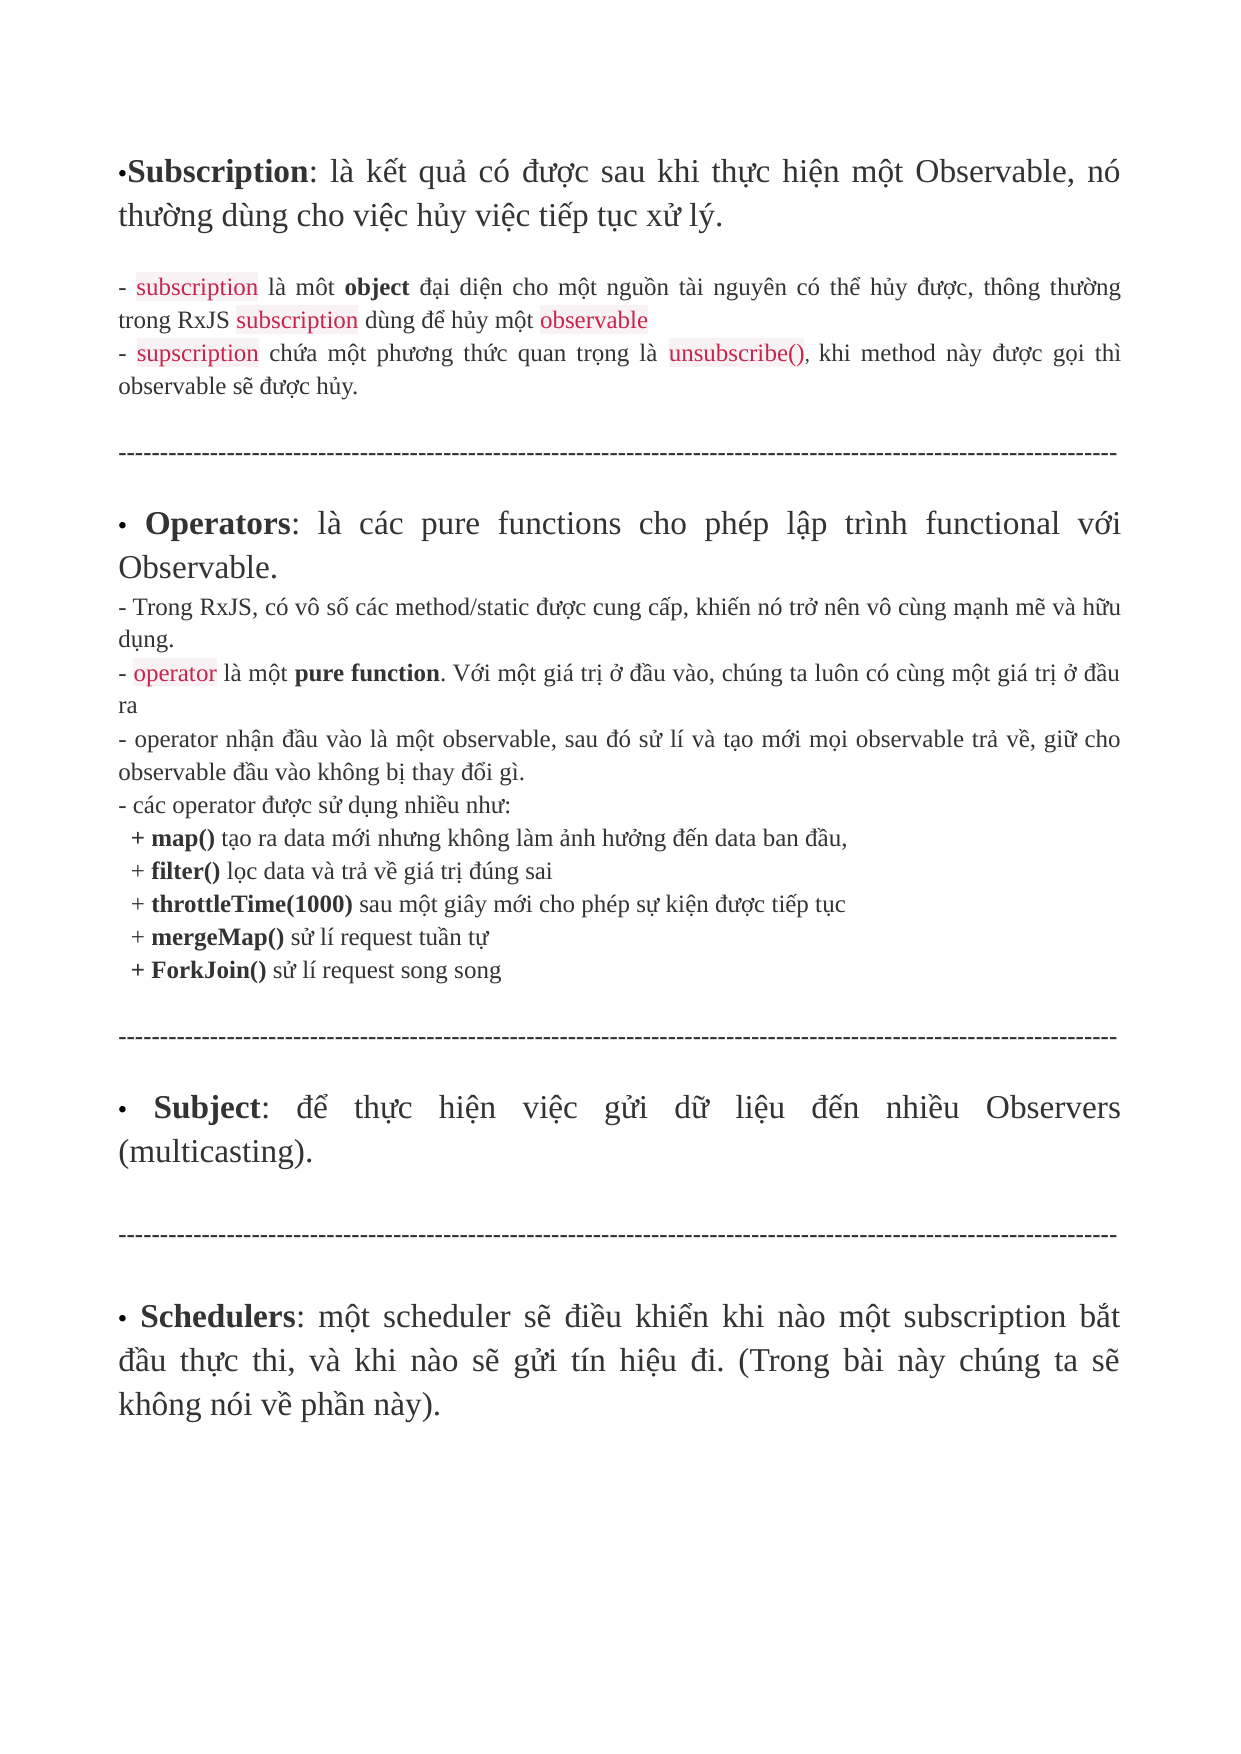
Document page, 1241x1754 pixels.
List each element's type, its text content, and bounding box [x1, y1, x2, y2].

list + throttleTime(1000) sau một giây mới cho phép sự kiện được tiếp tục [118, 889, 1122, 917]
list + mergeMap() sử lí request tuần tự [118, 922, 1122, 951]
list + filter() lọc data và trả về giá trị đúng sai [118, 856, 1122, 884]
list + map() tạo ra data mới nhưng không làm ảnh hưởng đến data ban đầu, [118, 823, 1122, 851]
list - operator nhận đầu vào là một observable, sau đó sử lí và tạo mới mọi observable trả về, giữ cho observable đầu vào không bị thay đổi gì. [118, 724, 1122, 785]
text - subscription là môt object đại diện cho một nguồn tài nguyên có thể hủy được, thông thường trong RxJS subscription dùng để hủy một observable [118, 272, 1122, 334]
list - các operator được sử dụng nhiều như: [118, 790, 1122, 818]
list Subject: để thực hiện việc gửi dữ liệu đến nhiều Observers (multicasting). [118, 1087, 1122, 1169]
list Schedulers: một scheduler sẽ điều khiển khi nào một subscription bắt đầu thực thi, và khi nào sẽ gửi tín hiệu đi. (Trong bài này chúng ta sẽ không nói về phần này). [118, 1296, 1122, 1423]
list Subscription: là kết quả có được sau khi thực hiện một Observable, nó thường dùng cho việc hủy việc tiếp tục xử lý. [118, 151, 1122, 233]
list ------------------------------------------------------------------------------------------------------------------------ [118, 1219, 1122, 1248]
list ------------------------------------------------------------------------------------------------------------------------ [118, 1021, 1122, 1049]
text - supscription chứa một phương thức quan trọng là unsubscribe(), khi method này được gọi thì observable sẽ được hủy. [118, 338, 1122, 400]
list - Trong RxJS, có vô số các method/static được cung cấp, khiến nó trở nên vô cùng mạnh mẽ và hữu dụng. [118, 592, 1122, 653]
list + ForkJoin() sử lí request song song [118, 955, 1122, 983]
list Operators: là các pure functions cho phép lập trình functional với Observable. [118, 503, 1122, 586]
list ------------------------------------------------------------------------------------------------------------------------ [118, 437, 1122, 466]
list - operator là một pure function. Với một giá trị ở đầu vào, chúng ta luôn có cùng một giá trị ở đầu ra [118, 658, 1122, 719]
